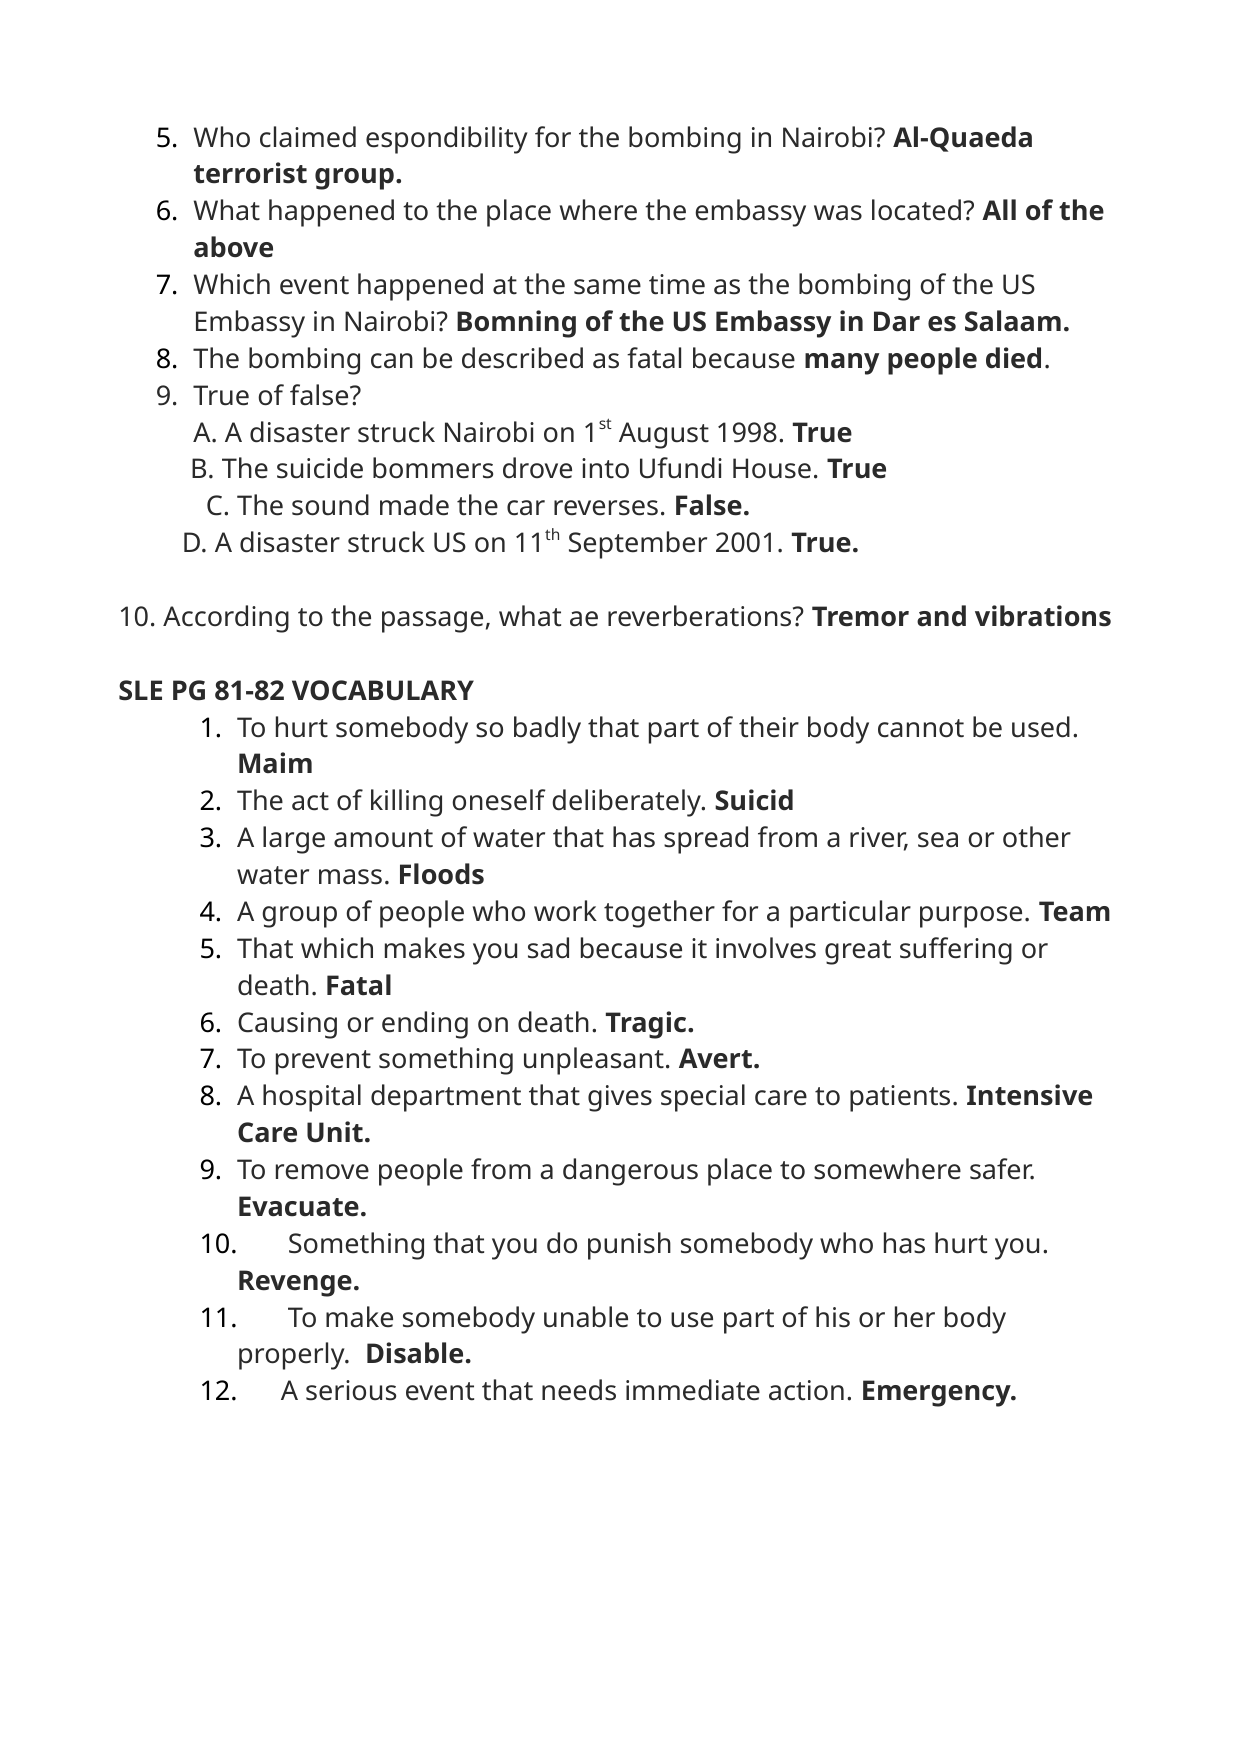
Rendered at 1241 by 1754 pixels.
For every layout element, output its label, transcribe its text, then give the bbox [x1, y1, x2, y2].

text SLE PG 81-82 VOCABULARY [118, 671, 1122, 708]
text B. The suicide bommers drove into Ufundi House. True [118, 450, 1122, 487]
list The bombing can be described as fatal because many people died. [156, 339, 1122, 376]
list To remove people from a dangerous place to somewhere safer. Evacuate. [199, 1151, 1122, 1224]
list To make somebody unable to use part of his or her body properly. Disable. [199, 1298, 1122, 1372]
list Which event happened at the same time as the bombing of the US Embassy in Nairobi? Bomning of the US Embassy in Dar es Salaam. [156, 266, 1122, 339]
list A serious event that needs immediate action. Emergency. [199, 1372, 1122, 1409]
text D. A disaster struck US on 11th September 2001. True. [118, 524, 1122, 561]
list A group of people who work together for a particular purpose. Team [199, 892, 1122, 929]
text 10. According to the passage, what ae reverberations? Tremor and vibrations [118, 597, 1122, 634]
list Who claimed espondibility for the bombing in Nairobi? Al-Quaeda terrorist group. [156, 118, 1122, 192]
list That which makes you sad because it involves great suffering or death. Fatal [199, 929, 1122, 1003]
text C. The sound made the car reverses. False. [118, 487, 1122, 524]
list The act of killing oneself deliberately. Suicid [199, 782, 1122, 819]
list A hospital department that gives special care to patients. Intensive Care Unit. [199, 1077, 1122, 1151]
list Causing or ending on death. Tragic. [199, 1003, 1122, 1040]
list To prevent something unpleasant. Avert. [199, 1040, 1122, 1077]
list A. A disaster struck Nairobi on 1st August 1998. True [156, 413, 1122, 450]
list True of false? [156, 376, 1122, 413]
list What happened to the place where the embassy was located? All of the above [156, 192, 1122, 266]
list Something that you do punish somebody who has hurt you. Revenge. [199, 1224, 1122, 1298]
list A large amount of water that has spread from a river, sea or other water mass. Floods [199, 819, 1122, 892]
list To hurt somebody so badly that part of their body cannot be used. Maim [199, 708, 1122, 782]
